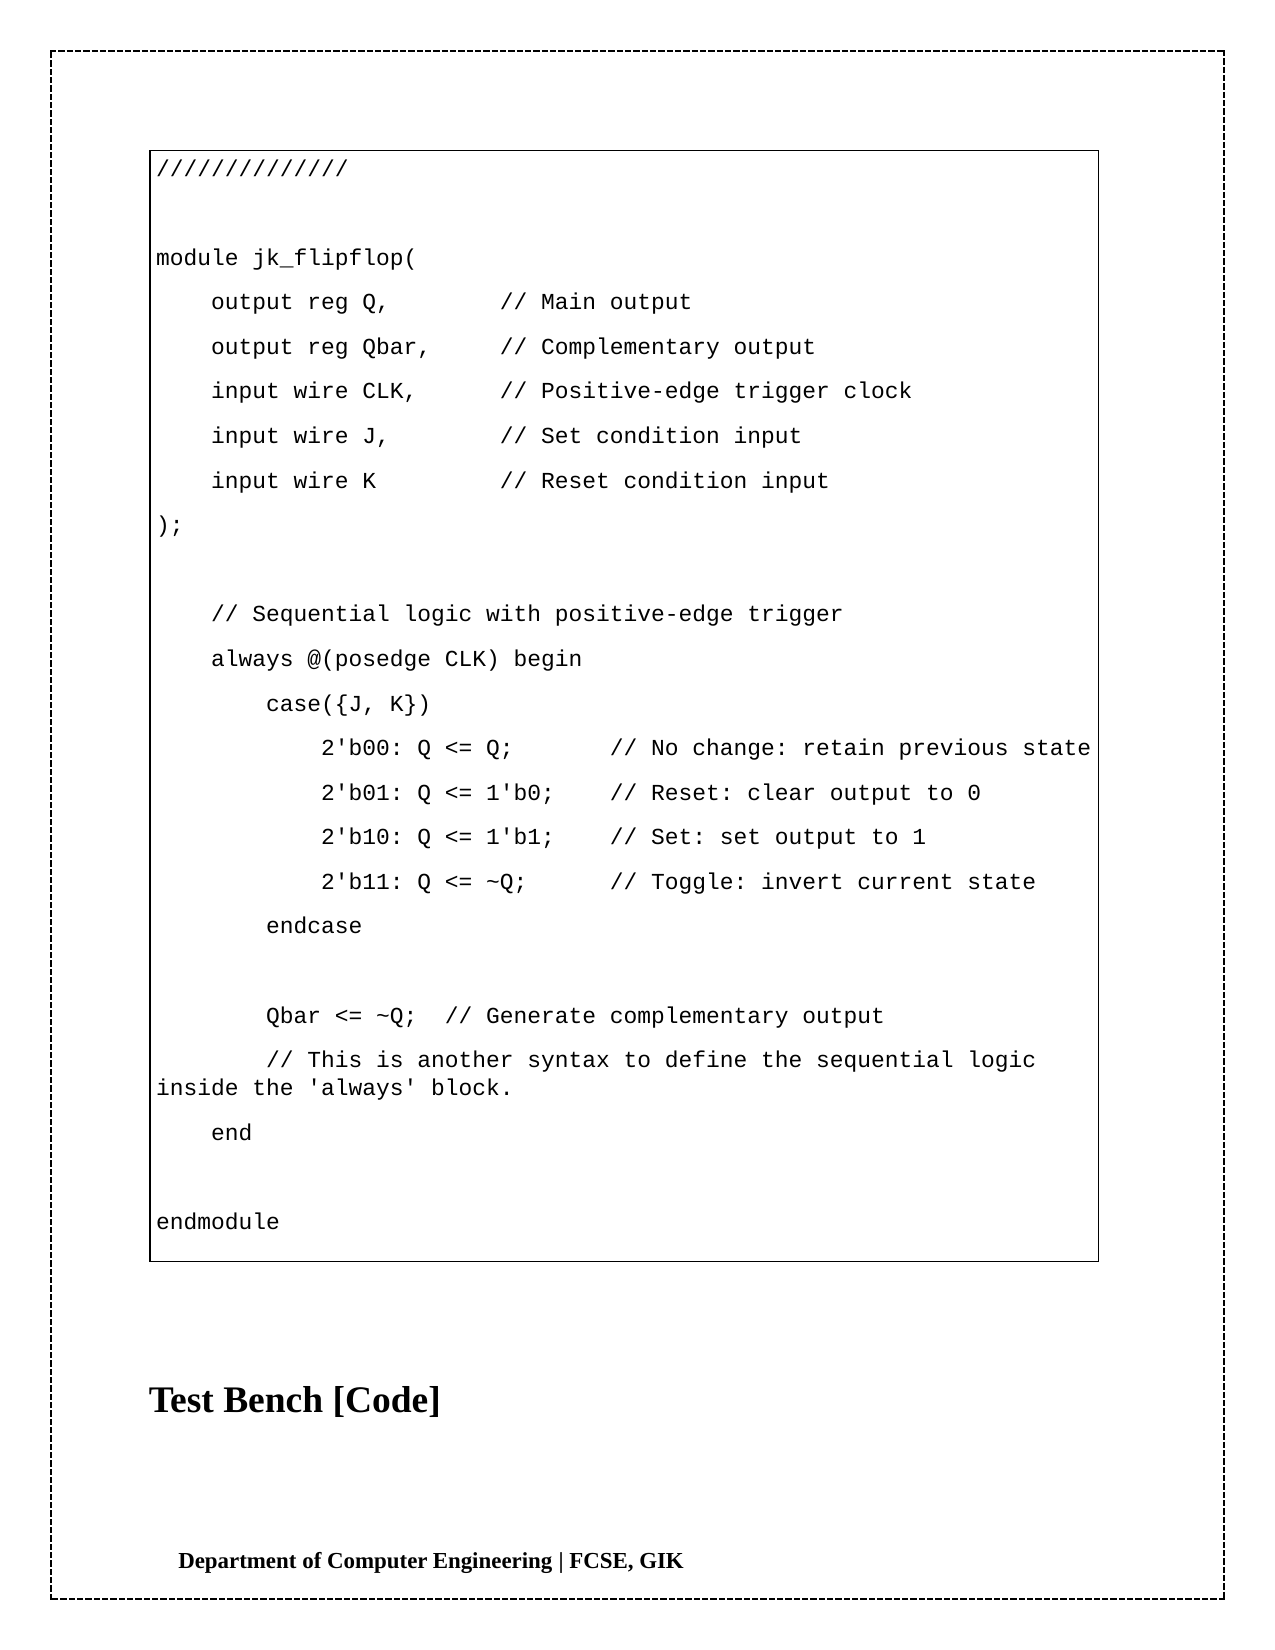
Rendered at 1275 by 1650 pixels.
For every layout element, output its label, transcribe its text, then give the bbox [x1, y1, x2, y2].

text Test Bench [Code] [148, 1377, 1098, 1420]
table_header ////////////// module jk_flipflop( output reg Q, // Main output output reg Qbar, // Complementary output input wire CLK, // Positive-edge trigger clock input wire J, // Set condition input input wire K // Reset condition input ); // Sequential logic with positive-edge trigger always @(posedge CLK) begin case({J, K}) 2'b00: Q <= Q; // No change: retain previous state 2'b01: Q <= 1'b0; // Reset: clear output to 0 2'b10: Q <= 1'b1; // Set: set output to 1 2'b11: Q <= ~Q; // Toggle: invert current state endcase Qbar <= ~Q; // Generate complementary output // This is another syntax to define the sequential logic inside the 'always' block. end endmodule [151, 151, 1098, 1261]
